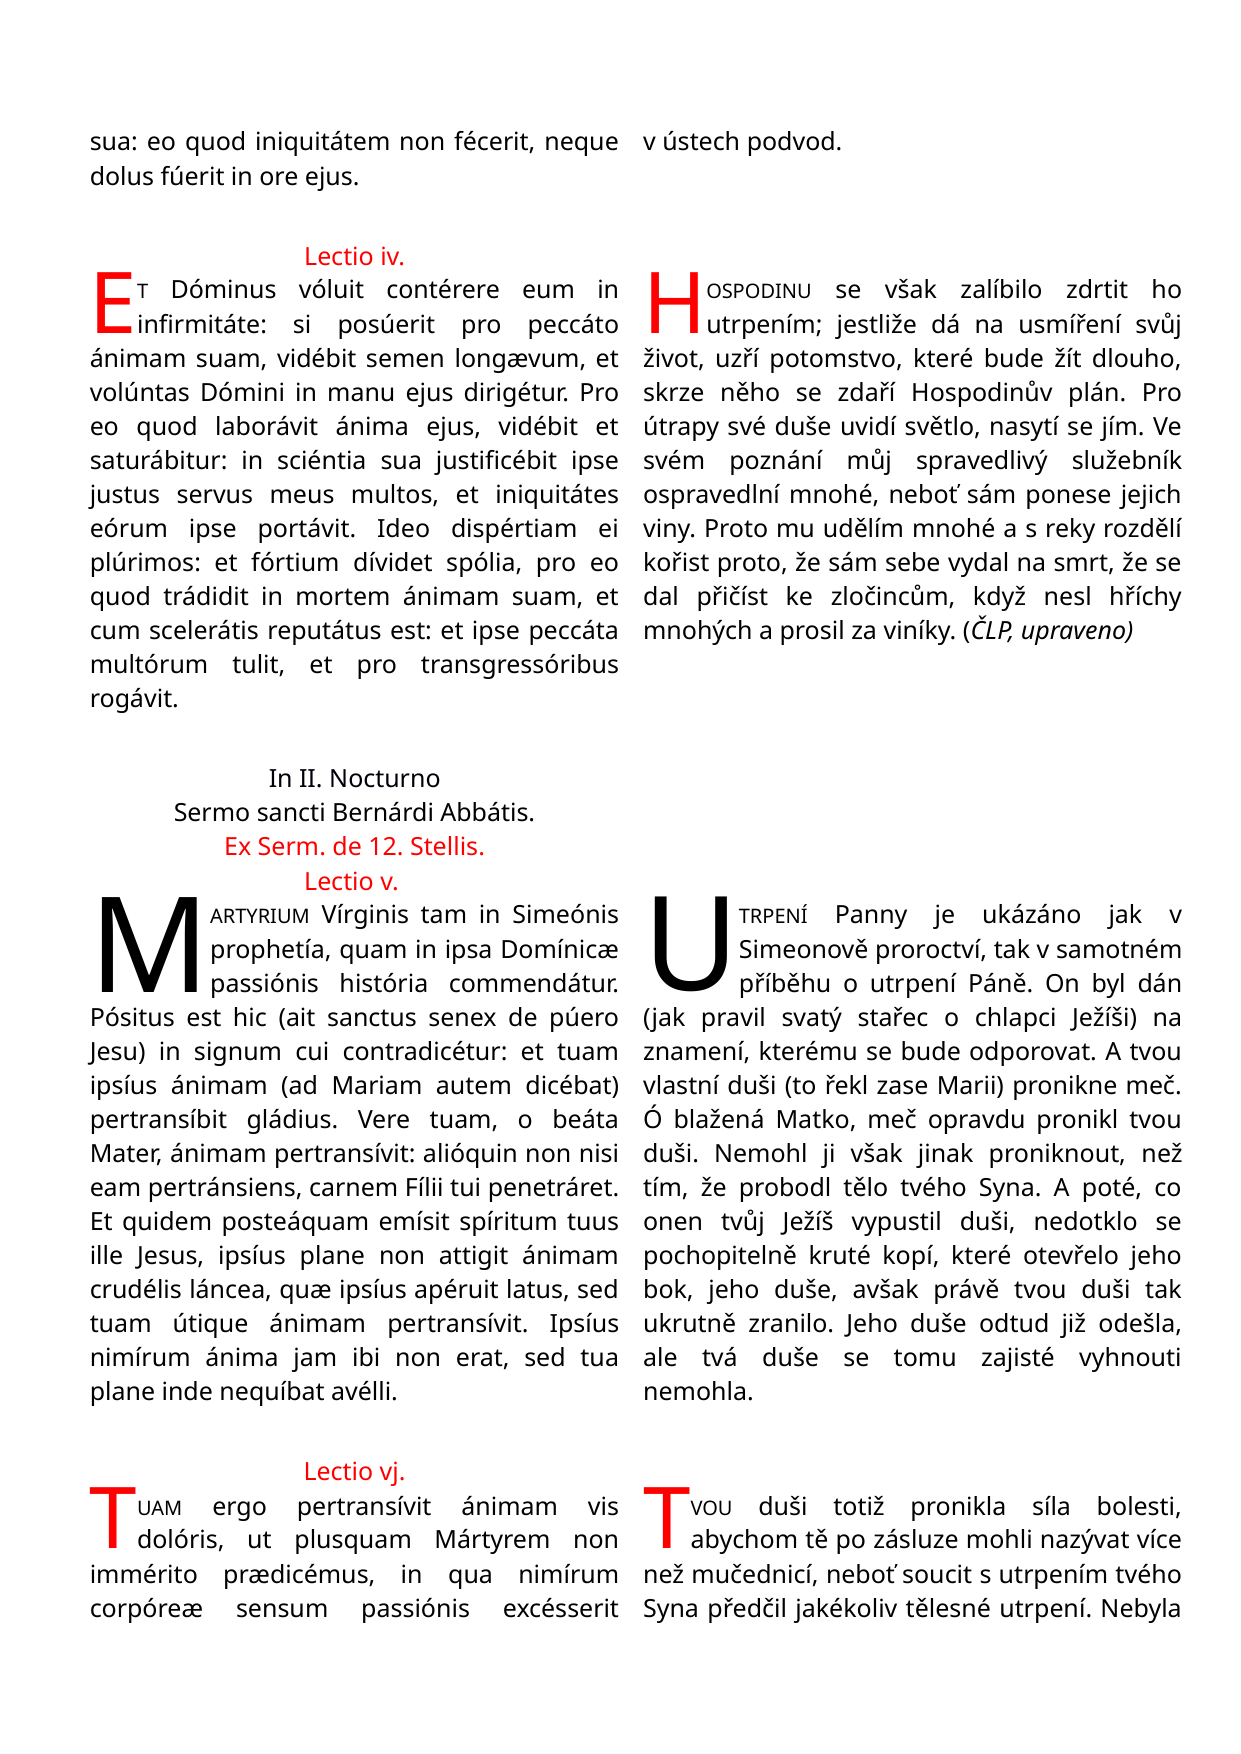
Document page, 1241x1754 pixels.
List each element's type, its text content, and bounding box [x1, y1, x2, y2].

table_cell sua: eo quod iniquitátem non fécerit, neque dolus fúerit in ore ejus. [78, 118, 631, 232]
table_cell v ústech podvod. [631, 118, 1194, 232]
table_cell In II. Nocturno Sermo sancti Bernárdi Abbátis. Ex Serm. de 12. Stellis. Lectio v. Martyrium Vírginis tam in Simeónis prophetía, quam in ipsa Domínicæ passiónis história commendátur. Pósitus est hic (ait sanctus senex de púero Jesu) in signum cui contradicétur: et tuam ipsíus ánimam (ad Mariam autem dicébat) pertransíbit gládius. Vere tuam, o beáta Mater, ánimam pertransívit: alióquin non nisi eam pertránsiens, carnem Fílii tui penetráret. Et quidem posteáquam emísit spíritum tuus ille Jesus, ipsíus plane non attigit ánimam crudélis láncea, quæ ipsíus apéruit latus, sed tuam útique ánimam pertransívit. Ipsíus nimírum ánima jam ibi non erat, sed tua plane inde nequíbat avélli. [78, 755, 631, 1448]
table_cell Lectio iv. Et Dóminus vóluit contérere eum in infirmitáte: si posúerit pro peccáto ánimam suam, vidébit semen longævum, et volúntas Dómini in manu ejus dirigétur. Pro eo quod laborávit ánima ejus, vidébit et saturábitur: in sciéntia sua justificébit ipse justus servus meus multos, et iniquitátes eórum ipse portávit. Ideo dispértiam ei plúrimos: et fórtium dívidet spólia, pro eo quod trádidit in mortem ánimam suam, et cum scelerátis reputátus est: et ipse peccáta multórum tulit, et pro transgressóribus rogávit. [78, 232, 631, 755]
table_cell Hospodinu se však zalíbilo zdrtit ho utrpením; jestliže dá na usmíření svůj život, uzří potomstvo, které bude žít dlouho, skrze něho se zdaří Hospodinův plán. Pro útrapy své duše uvidí světlo, nasytí se jím. Ve svém poznání můj spravedlivý služebník ospravedlní mnohé, neboť sám ponese jejich viny. Proto mu udělím mnohé a s reky rozdělí kořist proto, že sám sebe vydal na smrt, že se dal přičíst ke zločincům, když nesl hříchy mnohých a prosil za viníky. (ČLP, upraveno) [631, 232, 1194, 755]
table_cell Tvou duši totiž pronikla síla bolesti, abychom tě po zásluze mohli nazývat více než mučednicí, neboť soucit s utrpením tvého Syna předčil jakékoliv tělesné utrpení. Nebyla [631, 1448, 1194, 1630]
table_cell Utrpení Panny je ukázáno jak v Simeonově proroctví, tak v samotném příběhu o utr­pení Páně. On byl dán (jak pravil svatý stařec o chlapci Ježíši) na znamení, kterému se bude odporovat. A tvou vlastní duši (to řekl zase Marii) pronikne meč. Ó blažená Matko, meč opravdu pronikl tvou duši. Nemohl ji však jinak proniknout, než tím, že probodl tělo tvého Syna. A poté, co onen tvůj Ježíš vypustil duši, nedotklo se pochopitelně kruté kopí, které otevřelo jeho bok, jeho duše, avšak právě tvou duši tak ukrutně zranilo. Jeho duše odtud již odešla, ale tvá duše se tomu zajisté vyhnouti nemohla. [631, 755, 1194, 1448]
table_cell Lectio vj. Tuam ergo pertransívit ánimam vis dolóris, ut plusquam Mártyrem non immérito prædicémus, in qua nimírum corpóreæ sensum passiónis excésserit [78, 1448, 631, 1630]
